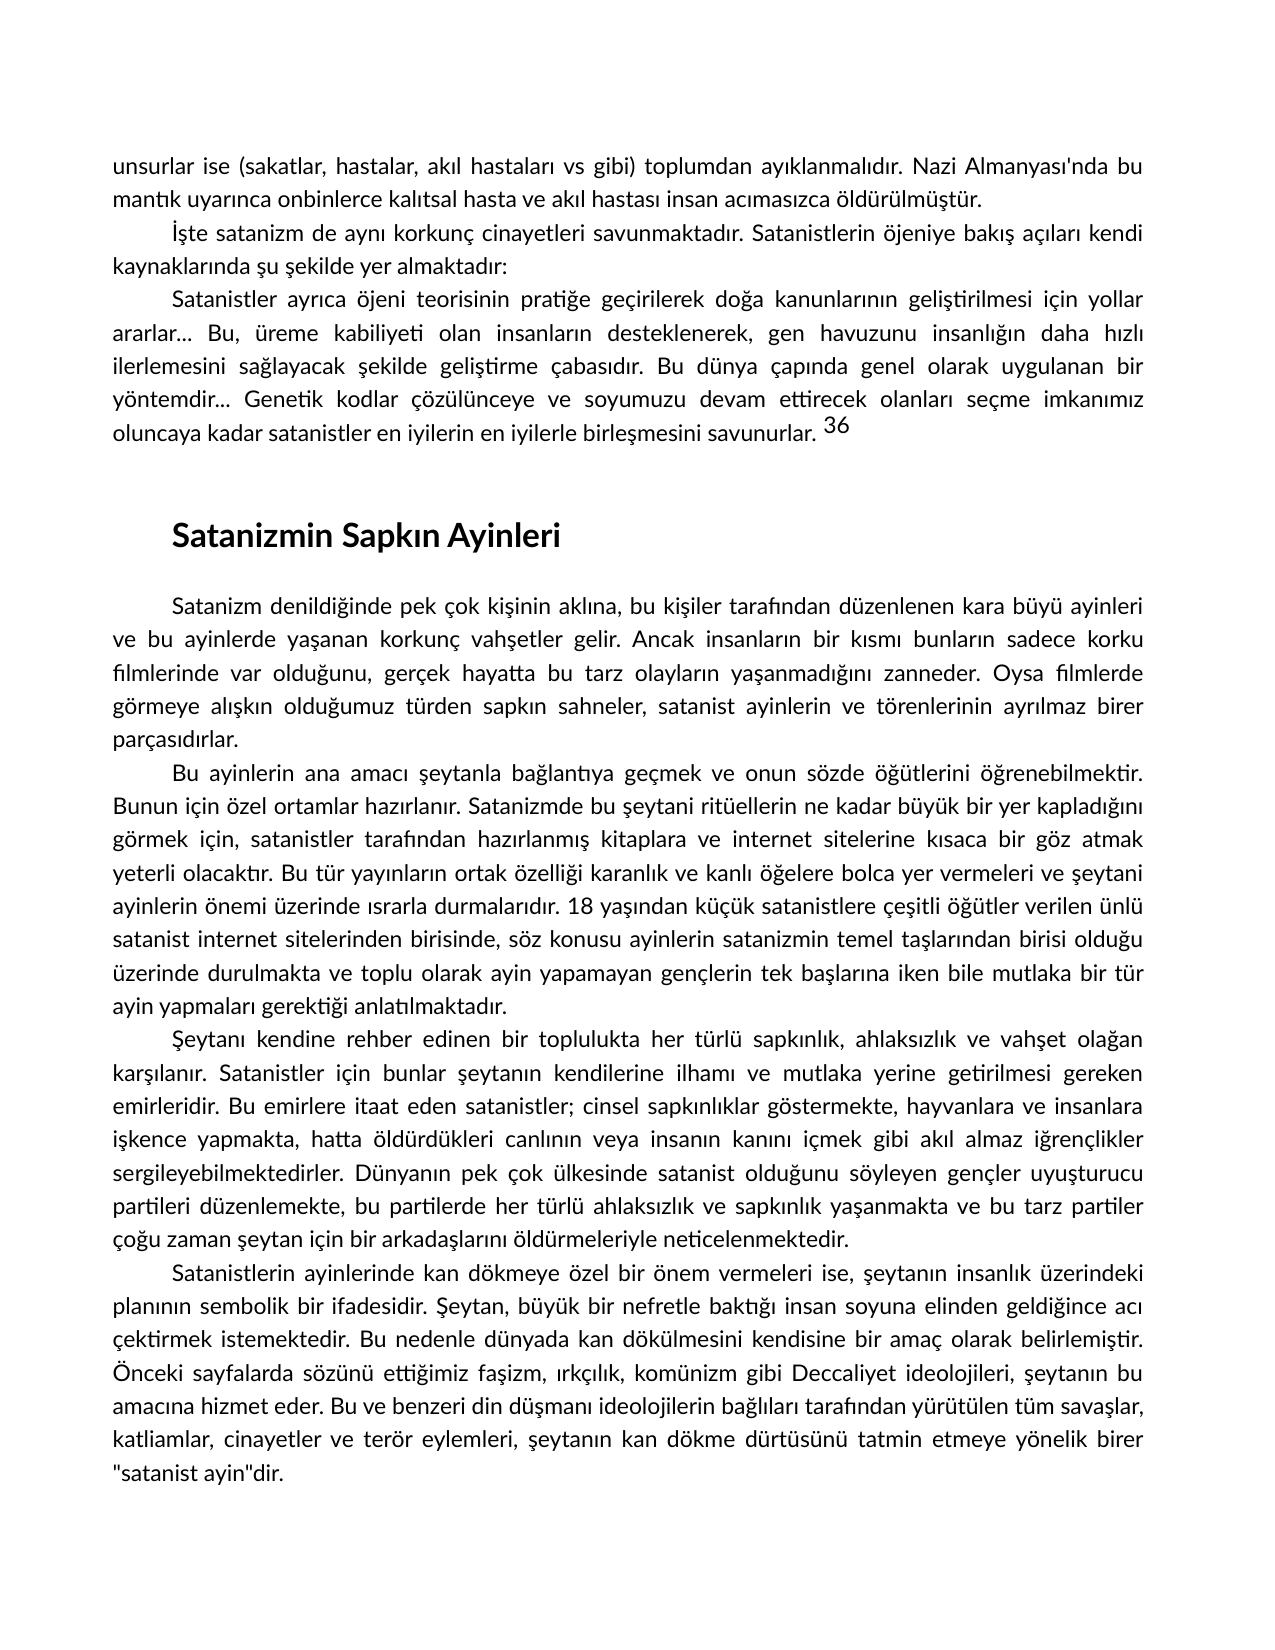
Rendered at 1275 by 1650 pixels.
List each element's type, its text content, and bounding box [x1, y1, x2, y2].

text Satanizm denildiğinde pek çok kişinin aklına, bu kişiler tarafından düzenlenen kara büyü ayinleri ve bu ayinlerde yaşanan korkunç vahşetler gelir. Ancak insanların bir kısmı bunların sadece korku filmlerinde var olduğunu, gerçek hayatta bu tarz olayların yaşanmadığını zanneder. Oysa filmlerde görmeye alışkın olduğumuz türden sapkın sahneler, satanist ayinlerin ve törenlerinin ayrılmaz birer parçasıdırlar. [112, 588, 1145, 754]
text Bu ayinlerin ana amacı şeytanla bağlantıya geçmek ve onun sözde öğütlerini öğrenebilmektir. Bunun için özel ortamlar hazırlanır. Satanizmde bu şeytani ritüellerin ne kadar büyük bir yer kapladığını görmek için, satanistler tarafından hazırlanmış kitaplara ve internet sitelerine kısaca bir göz atmak yeterli olacaktır. Bu tür yayınların ortak özelliği karanlık ve kanlı öğelere bolca yer vermeleri ve şeytani ayinlerin önemi üzerinde ısrarla durmalarıdır. 18 yaşından küçük satanistlere çeşitli öğütler verilen ünlü satanist internet sitelerinden birisinde, söz konusu ayinlerin satanizmin temel taşlarından birisi olduğu üzerinde durulmakta ve toplu olarak ayin yapamayan gençlerin tek başlarına iken bile mutlaka bir tür ayin yapmaları gerektiği anlatılmaktadır. [112, 754, 1145, 1021]
subtitle Satanizmin Sapkın Ayinleri [112, 514, 1162, 554]
text Satanistler ayrıca öjeni teorisinin pratiğe geçirilerek doğa kanunlarının geliştirilmesi için yollar ararlar... Bu, üreme kabiliyeti olan insanların desteklenerek, gen havuzunu insanlığın daha hızlı ilerlemesini sağlayacak şekilde geliştirme çabasıdır. Bu dünya çapında genel olarak uygulanan bir yöntemdir... Genetik kodlar çözülünceye ve soyumuzu devam ettirecek olanları seçme imkanımız oluncaya kadar satanistler en iyilerin en iyilerle birleşmesini savunurlar. 36 [112, 281, 1145, 448]
text unsurlar ise (sakatlar, hastalar, akıl hastaları vs gibi) toplumdan ayıklanmalıdır. Nazi Almanyası'nda bu mantık uyarınca onbinlerce kalıtsal hasta ve akıl hastası insan acımasızca öldürülmüştür. [112, 148, 1145, 214]
text Satanistlerin ayinlerinde kan dökmeye özel bir önem vermeleri ise, şeytanın insanlık üzerindeki planının sembolik bir ifadesidir. Şeytan, büyük bir nefretle baktığı insan soyuna elinden geldiğince acı çektirmek istemektedir. Bu nedenle dünyada kan dökülmesini kendisine bir amaç olarak belirlemiştir. Önceki sayfalarda sözünü ettiğimiz faşizm, ırkçılık, komünizm gibi Deccaliyet ideolojileri, şeytanın bu amacına hizmet eder. Bu ve benzeri din düşmanı ideolojilerin bağlıları tarafından yürütülen tüm savaşlar, katliamlar, cinayetler ve terör eylemleri, şeytanın kan dökme dürtüsünü tatmin etmeye yönelik birer "satanist ayin"dir. [112, 1254, 1145, 1488]
text İşte satanizm de aynı korkunç cinayetleri savunmaktadır. Satanistlerin öjeniye bakış açıları kendi kaynaklarında şu şekilde yer almaktadır: [112, 214, 1145, 281]
text Şeytanı kendine rehber edinen bir toplulukta her türlü sapkınlık, ahlaksızlık ve vahşet olağan karşılanır. Satanistler için bunlar şeytanın kendilerine ilhamı ve mutlaka yerine getirilmesi gereken emirleridir. Bu emirlere itaat eden satanistler; cinsel sapkınlıklar göstermekte, hayvanlara ve insanlara işkence yapmakta, hatta öldürdükleri canlının veya insanın kanını içmek gibi akıl almaz iğrençlikler sergileyebilmektedirler. Dünyanın pek çok ülkesinde satanist olduğunu söyleyen gençler uyuşturucu partileri düzenlemekte, bu partilerde her türlü ahlaksızlık ve sapkınlık yaşanmakta ve bu tarz partiler çoğu zaman şeytan için bir arkadaşlarını öldürmeleriyle neticelenmektedir. [112, 1021, 1145, 1254]
